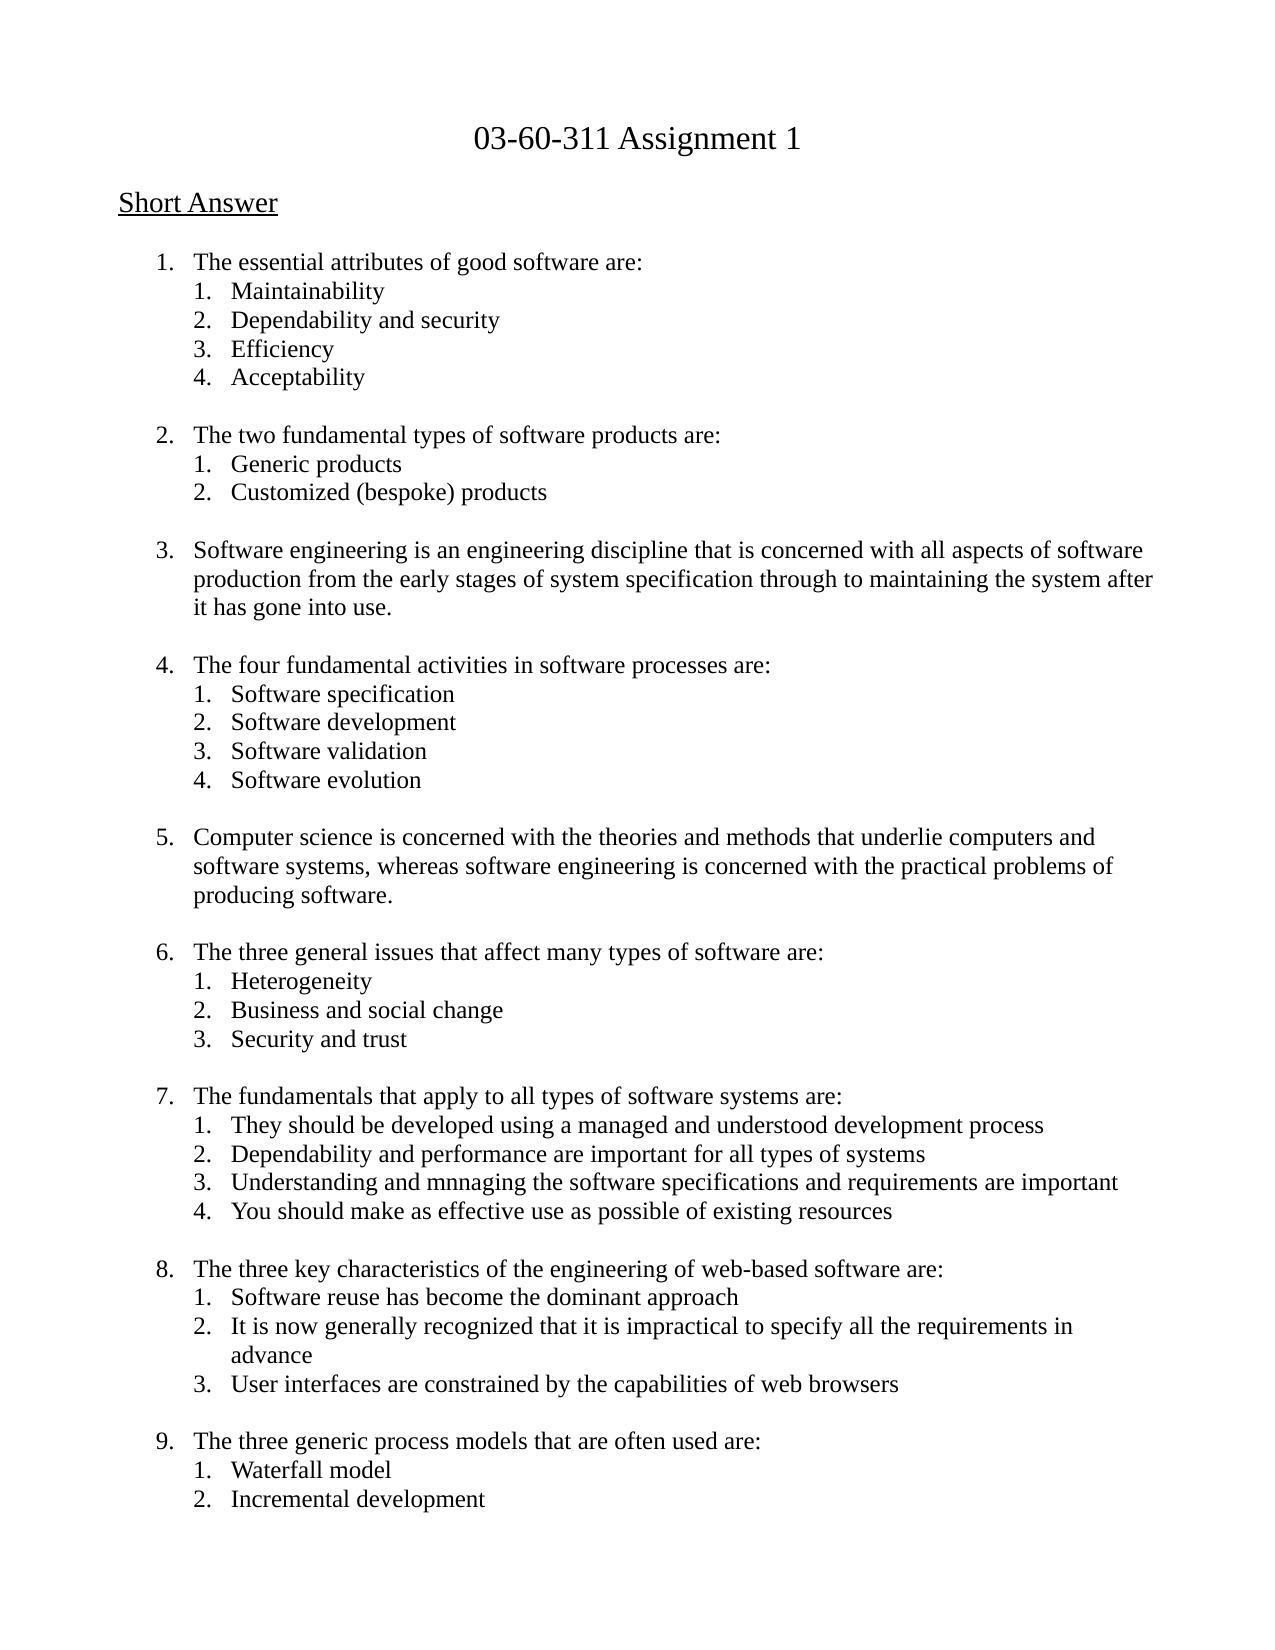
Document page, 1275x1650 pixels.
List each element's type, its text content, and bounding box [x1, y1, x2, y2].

list Software evolution [193, 765, 1157, 794]
list Business and social change [193, 995, 1157, 1024]
list Efficiency [193, 334, 1157, 362]
list Security and trust [193, 1024, 1157, 1052]
list Waterfall model [193, 1455, 1157, 1484]
list The three key characteristics of the engineering of web-based software are: [156, 1254, 1157, 1282]
list Customized (bespoke) products [193, 477, 1157, 506]
list Computer science is concerned with the theories and methods that underlie computers and software systems, whereas software engineering is concerned with the practical problems of producing software. [156, 822, 1157, 909]
list Software specification [193, 679, 1157, 707]
list Maintainability [193, 276, 1157, 305]
list The three generic process models that are often used are: [156, 1426, 1157, 1455]
list Acceptability [193, 362, 1157, 391]
text 03-60-311 Assignment 1 [118, 118, 1157, 156]
list Dependability and performance are important for all types of systems [193, 1139, 1157, 1167]
list Software reuse has become the dominant approach [193, 1282, 1157, 1311]
list Software engineering is an engineering discipline that is concerned with all aspects of software production from the early stages of system specification through to maintaining the system after it has gone into use. [156, 535, 1157, 621]
list Incremental development [193, 1484, 1157, 1512]
list You should make as effective use as possible of existing resources [193, 1196, 1157, 1225]
list They should be developed using a managed and understood development process [193, 1110, 1157, 1139]
list The four fundamental activities in software processes are: [156, 650, 1157, 679]
text Short Answer [118, 185, 1157, 219]
list Software validation [193, 736, 1157, 765]
list Heterogeneity [193, 966, 1157, 995]
list The three general issues that affect many types of software are: [156, 937, 1157, 966]
list Dependability and security [193, 305, 1157, 334]
list The two fundamental types of software products are: [156, 420, 1157, 449]
list User interfaces are constrained by the capabilities of web browsers [193, 1369, 1157, 1397]
list The fundamentals that apply to all types of software systems are: [156, 1081, 1157, 1110]
list Understanding and mnnaging the software specifications and requirements are important [193, 1167, 1157, 1196]
list The essential attributes of good software are: [156, 247, 1157, 276]
list It is now generally recognized that it is impractical to specify all the requirements in advance [193, 1311, 1157, 1369]
list Software development [193, 707, 1157, 736]
list Generic products [193, 449, 1157, 477]
